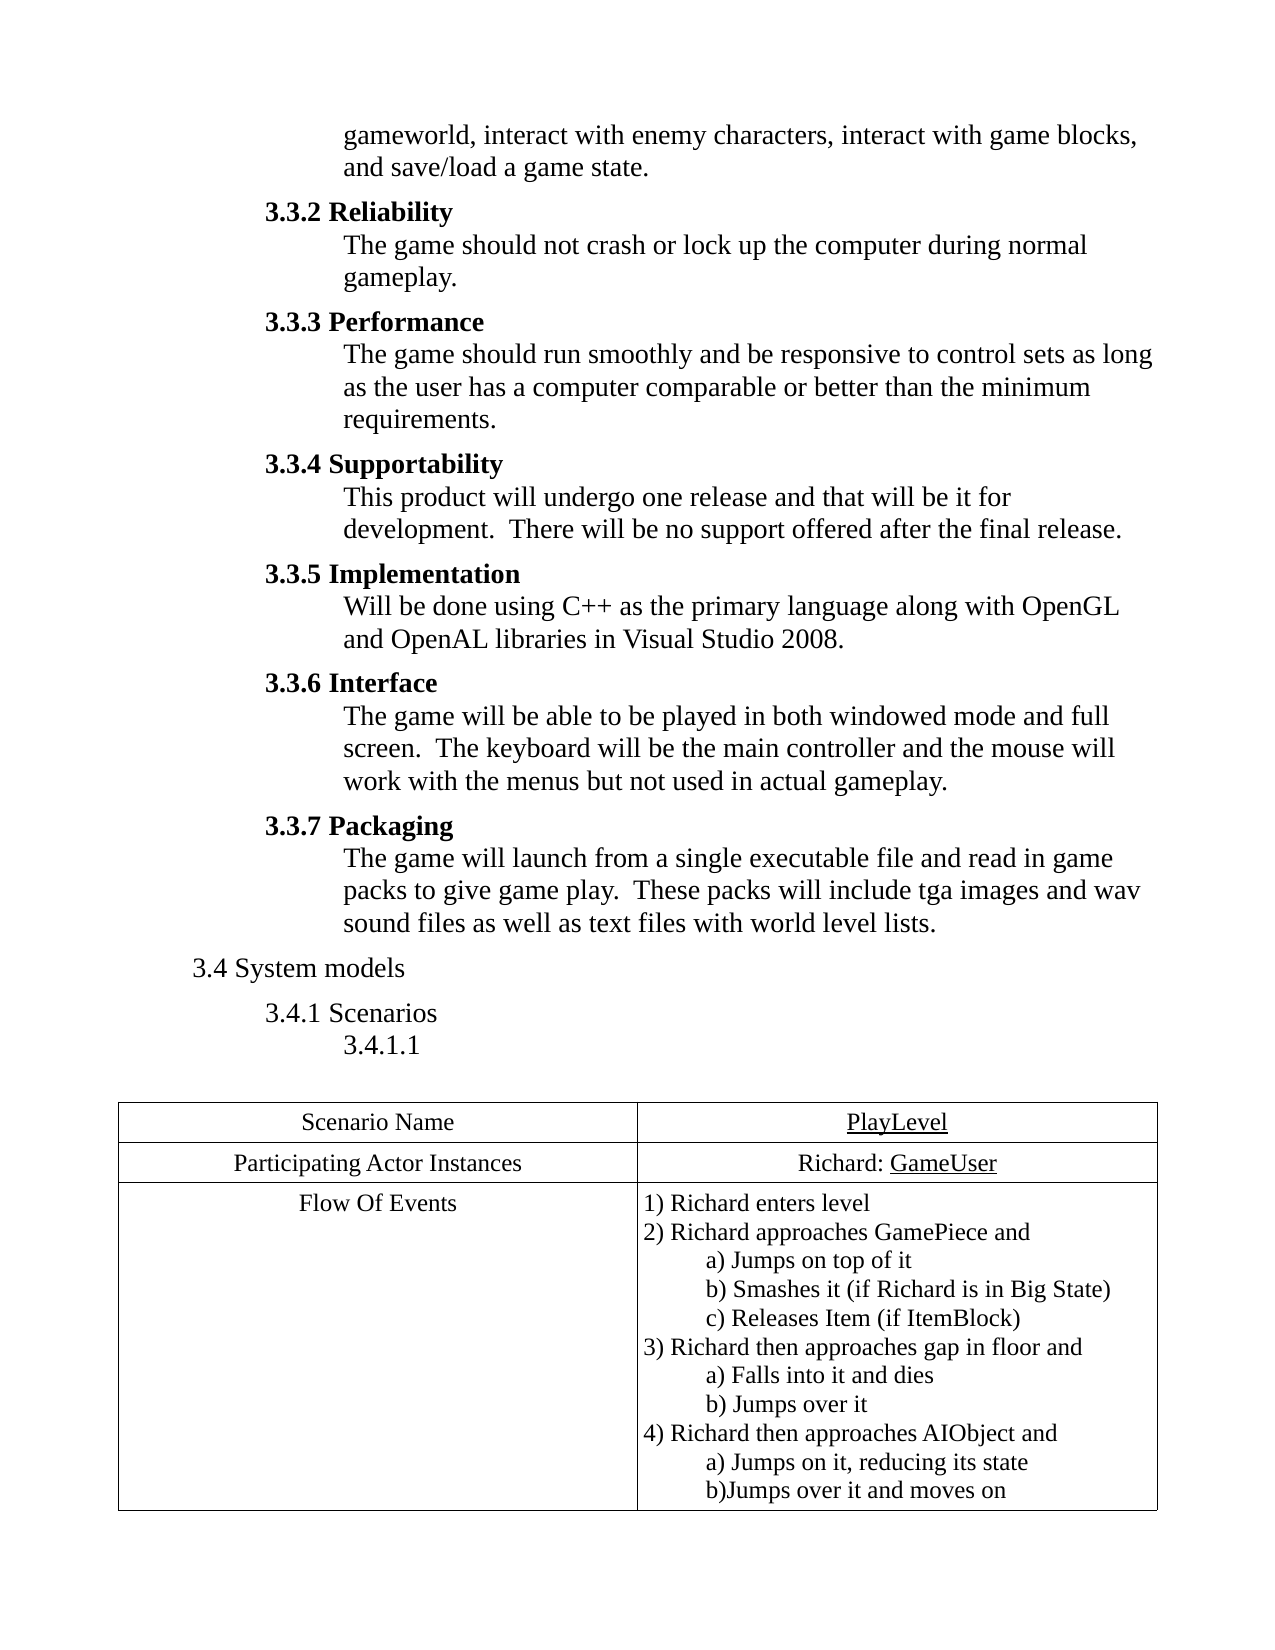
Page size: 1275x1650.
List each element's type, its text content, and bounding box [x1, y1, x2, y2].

table_cell Participating Actor Instances [119, 1143, 637, 1182]
text gameworld, interact with enemy characters, interact with game blocks, and save/load a game state. [118, 118, 1157, 183]
table_cell 1) Richard enters level 2) Richard approaches GamePiece and a) Jumps on top of it b) Smashes it (if Richard is in Big State) c) Releases Item (if ItemBlock) 3) Richard then approaches gap in floor and a) Falls into it and dies b) Jumps over it 4) Richard then approaches AIObject and a) Jumps on it, reducing its state b)Jumps over it and moves on [638, 1183, 1157, 1510]
text 3.3.6 Interface The game will be able to be played in both windowed mode and full screen. The keyboard will be the main controller and the mouse will work with the menus but not used in actual gameplay. [118, 667, 1157, 796]
table_header PlayLevel [638, 1103, 1157, 1142]
table_cell Richard: GameUser [638, 1143, 1157, 1182]
text 3.3.3 Performance The game should run smoothly and be responsive to control sets as long as the user has a computer comparable or better than the minimum requirements. [118, 305, 1157, 435]
text 3.3.7 Packaging The game will launch from a single executable file and read in game packs to give game play. These packs will include tga images and wav sound files as well as text files with world level lists. [118, 809, 1157, 938]
text 3.3.5 Implementation Will be done using C++ as the primary language along with OpenGL and OpenAL libraries in Visual Studio 2008. [118, 557, 1157, 654]
table_cell Flow Of Events [119, 1183, 637, 1510]
text 3.4 System models [118, 951, 1157, 983]
text 3.4.1 Scenarios 3.4.1.1 [118, 996, 1157, 1089]
table_header Scenario Name [119, 1103, 637, 1142]
text 3.3.4 Supportability This product will undergo one release and that will be it for development. There will be no support offered after the final release. [118, 447, 1157, 544]
text 3.3.2 Reliability The game should not crash or lock up the computer during normal gameplay. [118, 195, 1157, 293]
